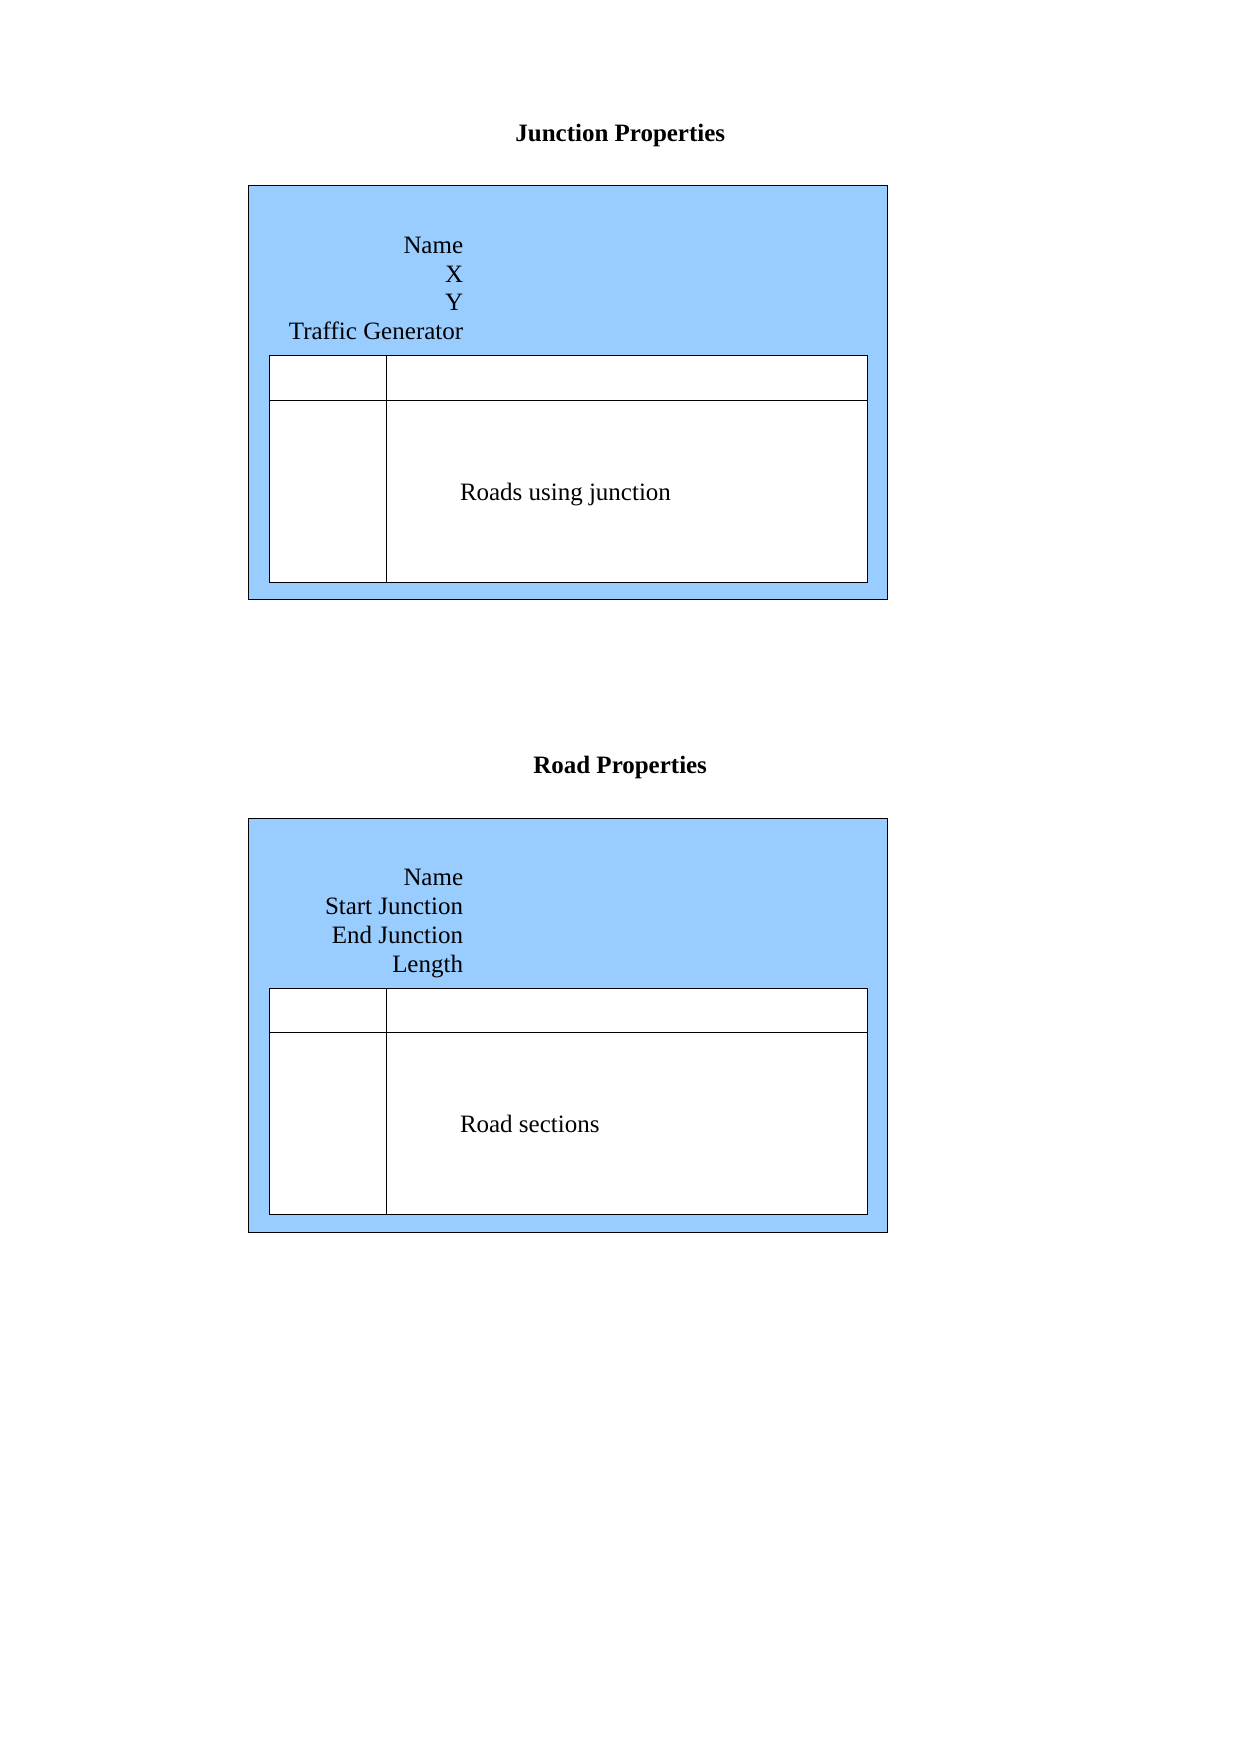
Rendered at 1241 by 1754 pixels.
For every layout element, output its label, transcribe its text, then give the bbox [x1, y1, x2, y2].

text Road Properties [118, 751, 1122, 779]
text Junction Properties [118, 118, 1122, 147]
